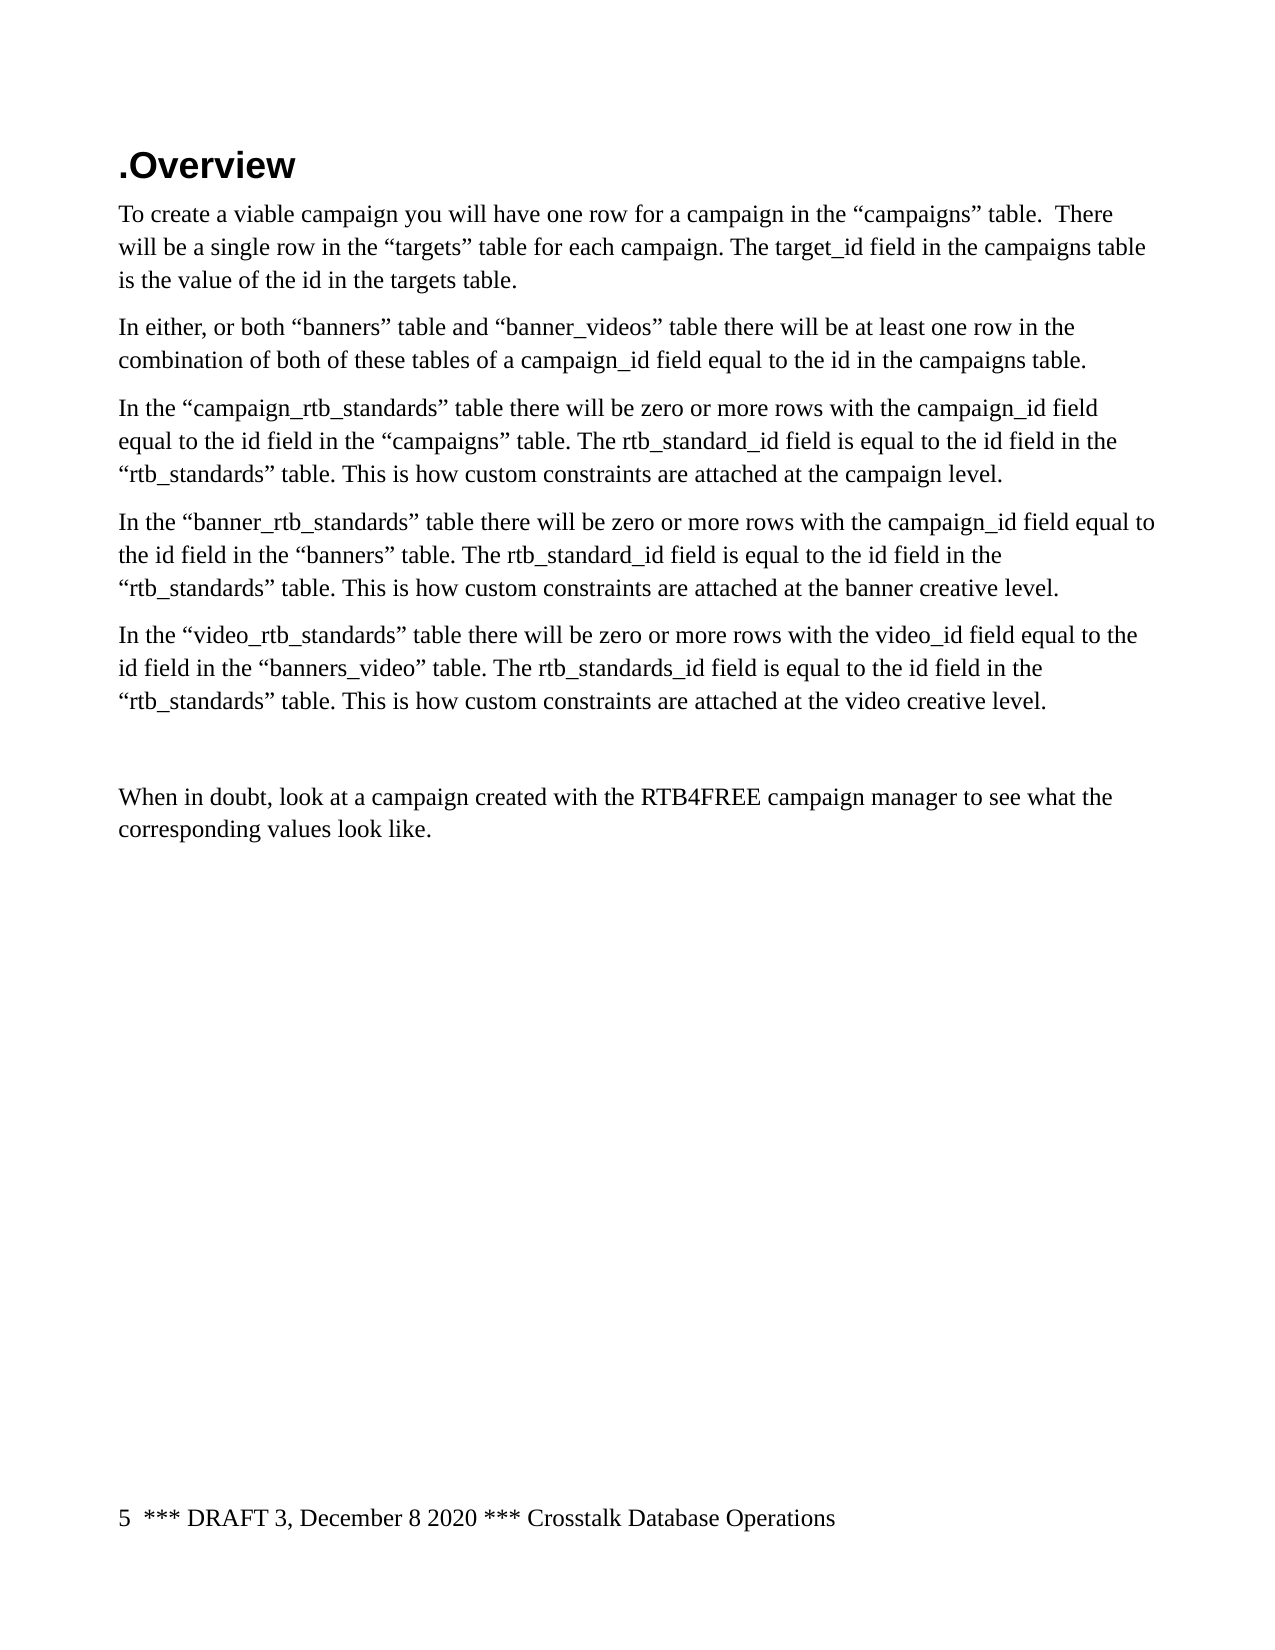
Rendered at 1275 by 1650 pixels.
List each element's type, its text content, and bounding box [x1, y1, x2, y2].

subtitle Overview [118, 143, 1157, 186]
text In either, or both “banners” table and “banner_videos” table there will be at least one row in the combination of both of these tables of a campaign_id field equal to the id in the campaigns table. [118, 312, 1157, 374]
text In the “video_rtb_standards” table there will be zero or more rows with the video_id field equal to the id field in the “banners_video” table. The rtb_standards_id field is equal to the id field in the “rtb_standards” table. This is how custom constraints are attached at the video creative level. [118, 620, 1157, 715]
text In the “campaign_rtb_standards” table there will be zero or more rows with the campaign_id field equal to the id field in the “campaigns” table. The rtb_standard_id field is equal to the id field in the “rtb_standards” table. This is how custom constraints are attached at the campaign level. [118, 393, 1157, 488]
text To create a viable campaign you will have one row for a campaign in the “campaigns” table. There will be a single row in the “targets” table for each campaign. The target_id field in the campaigns table is the value of the id in the targets table. [118, 199, 1157, 293]
text In the “banner_rtb_standards” table there will be zero or more rows with the campaign_id field equal to the id field in the “banners” table. The rtb_standard_id field is equal to the id field in the “rtb_standards” table. This is how custom constraints are attached at the banner creative level. [118, 507, 1157, 601]
text When in doubt, look at a campaign created with the RTB4FREE campaign manager to see what the corresponding values look like. [118, 782, 1157, 843]
